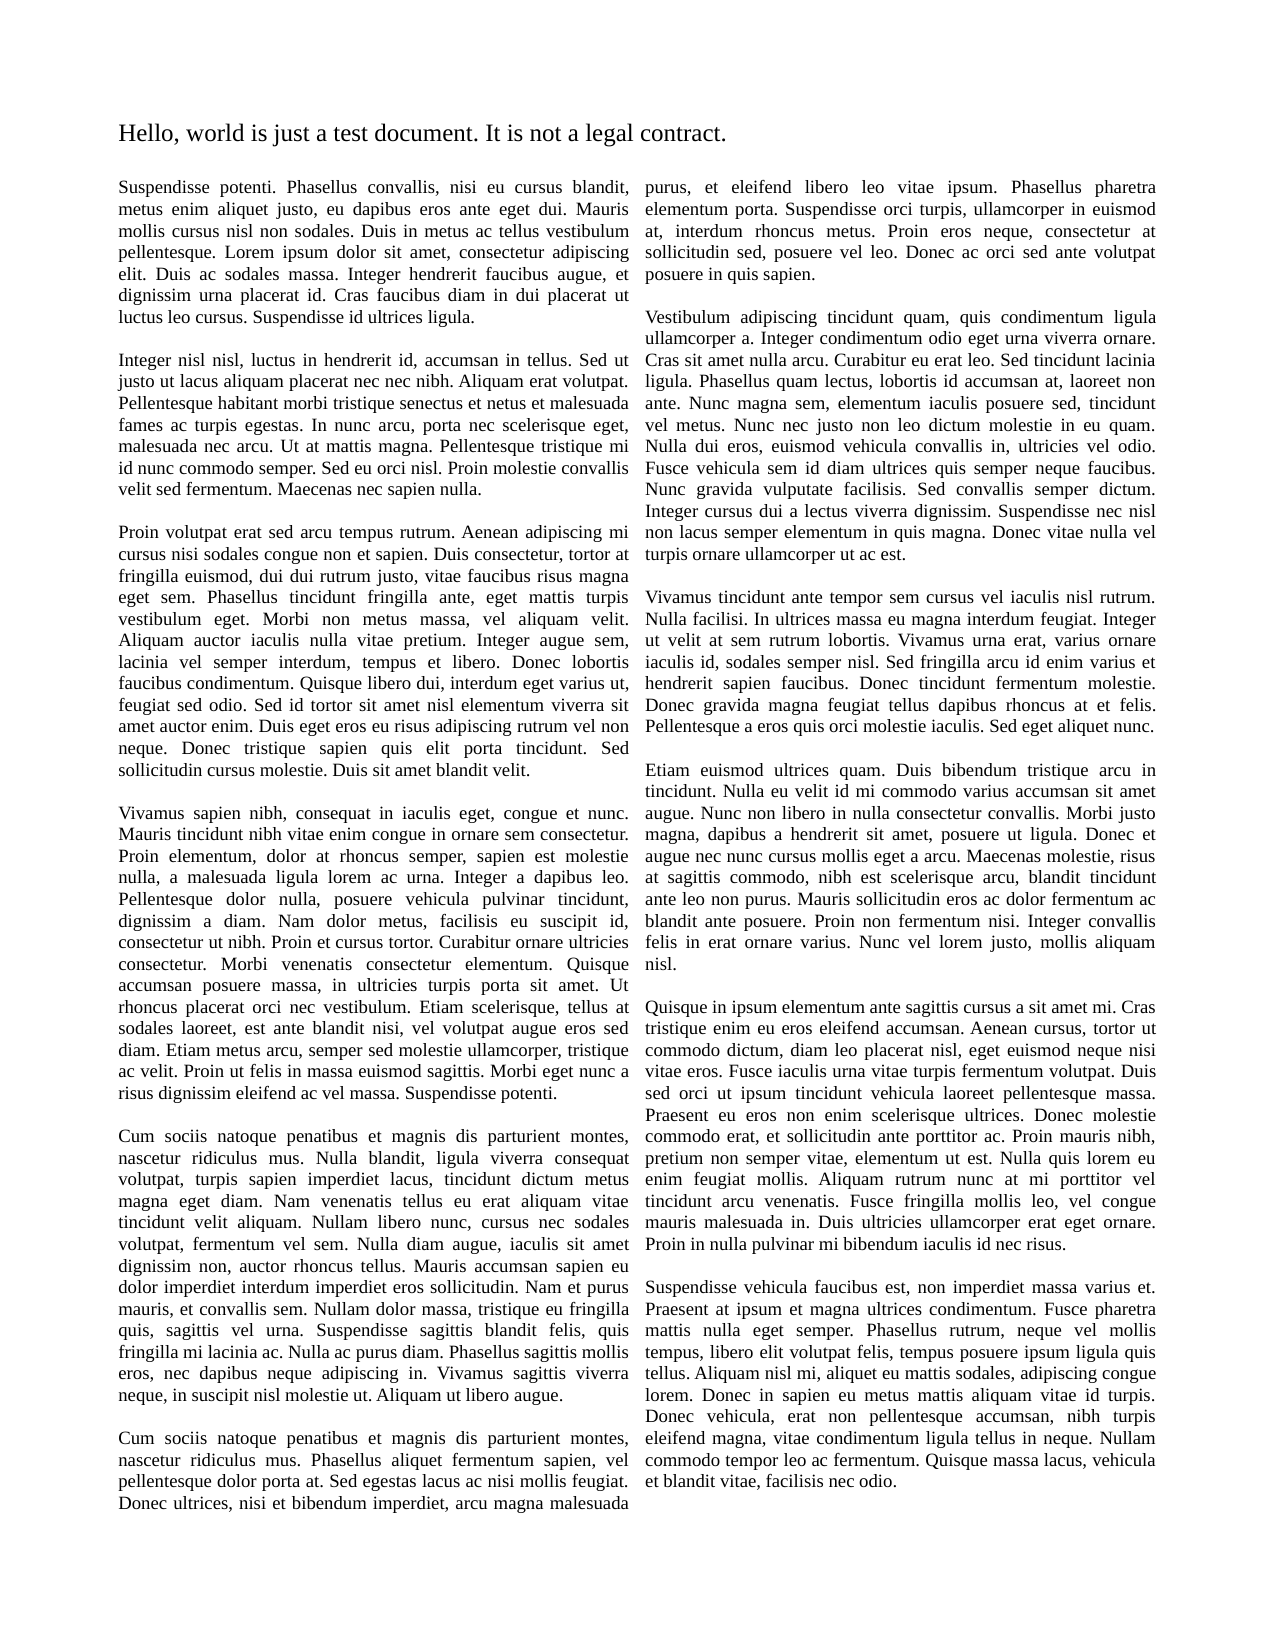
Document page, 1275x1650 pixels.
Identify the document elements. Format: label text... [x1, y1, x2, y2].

text Integer nisl nisl, luctus in hendrerit id, accumsan in tellus. Sed ut justo ut lacus aliquam placerat nec nec nibh. Aliquam erat volutpat. Pellentesque habitant morbi tristique senectus et netus et malesuada fames ac turpis egestas. In nunc arcu, porta nec scelerisque eget, malesuada nec arcu. Ut at mattis magna. Pellentesque tristique mi id nunc commodo semper. Sed eu orci nisl. Proin molestie convallis velit sed fermentum. Maecenas nec sapien nulla. [118, 349, 630, 500]
text Vivamus sapien nibh, consequat in iaculis eget, congue et nunc. Mauris tincidunt nibh vitae enim congue in ornare sem consectetur. Proin elementum, dolor at rhoncus semper, sapien est molestie nulla, a malesuada ligula lorem ac urna. Integer a dapibus leo. Pellentesque dolor nulla, posuere vehicula pulvinar tincidunt, dignissim a diam. Nam dolor metus, facilisis eu suscipit id, consectetur ut nibh. Proin et cursus tortor. Curabitur ornare ultricies consectetur. Morbi venenatis consectetur elementum. Quisque accumsan posuere massa, in ultricies turpis porta sit amet. Ut rhoncus placerat orci nec vestibulum. Etiam scelerisque, tellus at sodales laoreet, est ante blandit nisi, vel volutpat augue eros sed diam. Etiam metus arcu, semper sed molestie ullamcorper, tristique ac velit. Proin ut felis in massa euismod sagittis. Morbi eget nunc a risus dignissim eleifend ac vel massa. Suspendisse potenti. [118, 802, 630, 1103]
text Quisque in ipsum elementum ante sagittis cursus a sit amet mi. Cras tristique enim eu eros eleifend accumsan. Aenean cursus, tortor ut commodo dictum, diam leo placerat nisl, eget euismod neque nisi vitae eros. Fusce iaculis urna vitae turpis fermentum volutpat. Duis sed orci ut ipsum tincidunt vehicula laoreet pellentesque massa. Praesent eu eros non enim scelerisque ultrices. Donec molestie commodo erat, et sollicitudin ante porttitor ac. Proin mauris nibh, pretium non semper vitae, elementum ut est. Nulla quis lorem eu enim feugiat mollis. Aliquam rutrum nunc at mi porttitor vel tincidunt arcu venenatis. Fusce fringilla mollis leo, vel congue mauris malesuada in. Duis ultricies ullamcorper erat eget ornare. Proin in nulla pulvinar mi bibendum iaculis id nec risus. [645, 996, 1157, 1254]
text Suspendisse potenti. Phasellus convallis, nisi eu cursus blandit, metus enim aliquet justo, eu dapibus eros ante eget dui. Mauris mollis cursus nisl non sodales. Duis in metus ac tellus vestibulum pellentesque. Lorem ipsum dolor sit amet, consectetur adipiscing elit. Duis ac sodales massa. Integer hendrerit faucibus augue, et dignissim urna placerat id. Cras faucibus diam in dui placerat ut luctus leo cursus. Suspendisse id ultrices ligula. [118, 176, 630, 327]
text purus, et eleifend libero leo vitae ipsum. Phasellus pharetra elementum porta. Suspendisse orci turpis, ullamcorper in euismod at, interdum rhoncus metus. Proin eros neque, consectetur at sollicitudin sed, posuere vel leo. Donec ac orci sed ante volutpat posuere in quis sapien. [645, 176, 1157, 284]
text Etiam euismod ultrices quam. Duis bibendum tristique arcu in tincidunt. Nulla eu velit id mi commodo varius accumsan sit amet augue. Nunc non libero in nulla consectetur convallis. Morbi justo magna, dapibus a hendrerit sit amet, posuere ut ligula. Donec et augue nec nunc cursus mollis eget a arcu. Maecenas molestie, risus at sagittis commodo, nibh est scelerisque arcu, blandit tincidunt ante leo non purus. Mauris sollicitudin eros ac dolor fermentum ac blandit ante posuere. Proin non fermentum nisi. Integer convallis felis in erat ornare varius. Nunc vel lorem justo, mollis aliquam nisl. [645, 758, 1157, 974]
text Vivamus tincidunt ante tempor sem cursus vel iaculis nisl rutrum. Nulla facilisi. In ultrices massa eu magna interdum feugiat. Integer ut velit at sem rutrum lobortis. Vivamus urna erat, varius ornare iaculis id, sodales semper nisl. Sed fringilla arcu id enim varius et hendrerit sapien faucibus. Donec tincidunt fermentum molestie. Donec gravida magna feugiat tellus dapibus rhoncus at et felis. Pellentesque a eros quis orci molestie iaculis. Sed eget aliquet nunc. [645, 586, 1157, 737]
text Cum sociis natoque penatibus et magnis dis parturient montes, nascetur ridiculus mus. Nulla blandit, ligula viverra consequat volutpat, turpis sapien imperdiet lacus, tincidunt dictum metus magna eget diam. Nam venenatis tellus eu erat aliquam vitae tincidunt velit aliquam. Nullam libero nunc, cursus nec sodales volutpat, fermentum vel sem. Nulla diam augue, iaculis sit amet dignissim non, auctor rhoncus tellus. Mauris accumsan sapien eu dolor imperdiet interdum imperdiet eros sollicitudin. Nam et purus mauris, et convallis sem. Nullam dolor massa, tristique eu fringilla quis, sagittis vel urna. Suspendisse sagittis blandit felis, quis fringilla mi lacinia ac. Nulla ac purus diam. Phasellus sagittis mollis eros, nec dapibus neque adipiscing in. Vivamus sagittis viverra neque, in suscipit nisl molestie ut. Aliquam ut libero augue. [118, 1125, 630, 1405]
text Cum sociis natoque penatibus et magnis dis parturient montes, nascetur ridiculus mus. Phasellus aliquet fermentum sapien, vel pellentesque dolor porta at. Sed egestas lacus ac nisi mollis feugiat. Donec ultrices, nisi et bibendum imperdiet, arcu magna malesuada [118, 1427, 630, 1513]
text Vestibulum adipiscing tincidunt quam, quis condimentum ligula ullamcorper a. Integer condimentum odio eget urna viverra ornare. Cras sit amet nulla arcu. Curabitur eu erat leo. Sed tincidunt lacinia ligula. Phasellus quam lectus, lobortis id accumsan at, laoreet non ante. Nunc magna sem, elementum iaculis posuere sed, tincidunt vel metus. Nunc nec justo non leo dictum molestie in eu quam. Nulla dui eros, euismod vehicula convallis in, ultricies vel odio. Fusce vehicula sem id diam ultrices quis semper neque faucibus. Nunc gravida vulputate facilisis. Sed convallis semper dictum. Integer cursus dui a lectus viverra dignissim. Suspendisse nec nisl non lacus semper elementum in quis magna. Donec vitae nulla vel turpis ornare ullamcorper ut ac est. [645, 306, 1157, 564]
text Suspendisse vehicula faucibus est, non imperdiet massa varius et. Praesent at ipsum et magna ultrices condimentum. Fusce pharetra mattis nulla eget semper. Phasellus rutrum, neque vel mollis tempus, libero elit volutpat felis, tempus posuere ipsum ligula quis tellus. Aliquam nisl mi, aliquet eu mattis sodales, adipiscing congue lorem. Donec in sapien eu metus mattis aliquam vitae id turpis. Donec vehicula, erat non pellentesque accumsan, nibh turpis eleifend magna, vitae condimentum ligula tellus in neque. Nullam commodo tempor leo ac fermentum. Quisque massa lacus, vehicula et blandit vitae, facilisis nec odio. [645, 1276, 1157, 1492]
text Proin volutpat erat sed arcu tempus rutrum. Aenean adipiscing mi cursus nisi sodales congue non et sapien. Duis consectetur, tortor at fringilla euismod, dui dui rutrum justo, vitae faucibus risus magna eget sem. Phasellus tincidunt fringilla ante, eget mattis turpis vestibulum eget. Morbi non metus massa, vel aliquam velit. Aliquam auctor iaculis nulla vitae pretium. Integer augue sem, lacinia vel semper interdum, tempus et libero. Donec lobortis faucibus condimentum. Quisque libero dui, interdum eget varius ut, feugiat sed odio. Sed id tortor sit amet nisl elementum viverra sit amet auctor enim. Duis eget eros eu risus adipiscing rutrum vel non neque. Donec tristique sapien quis elit porta tincidunt. Sed sollicitudin cursus molestie. Duis sit amet blandit velit. [118, 521, 630, 780]
